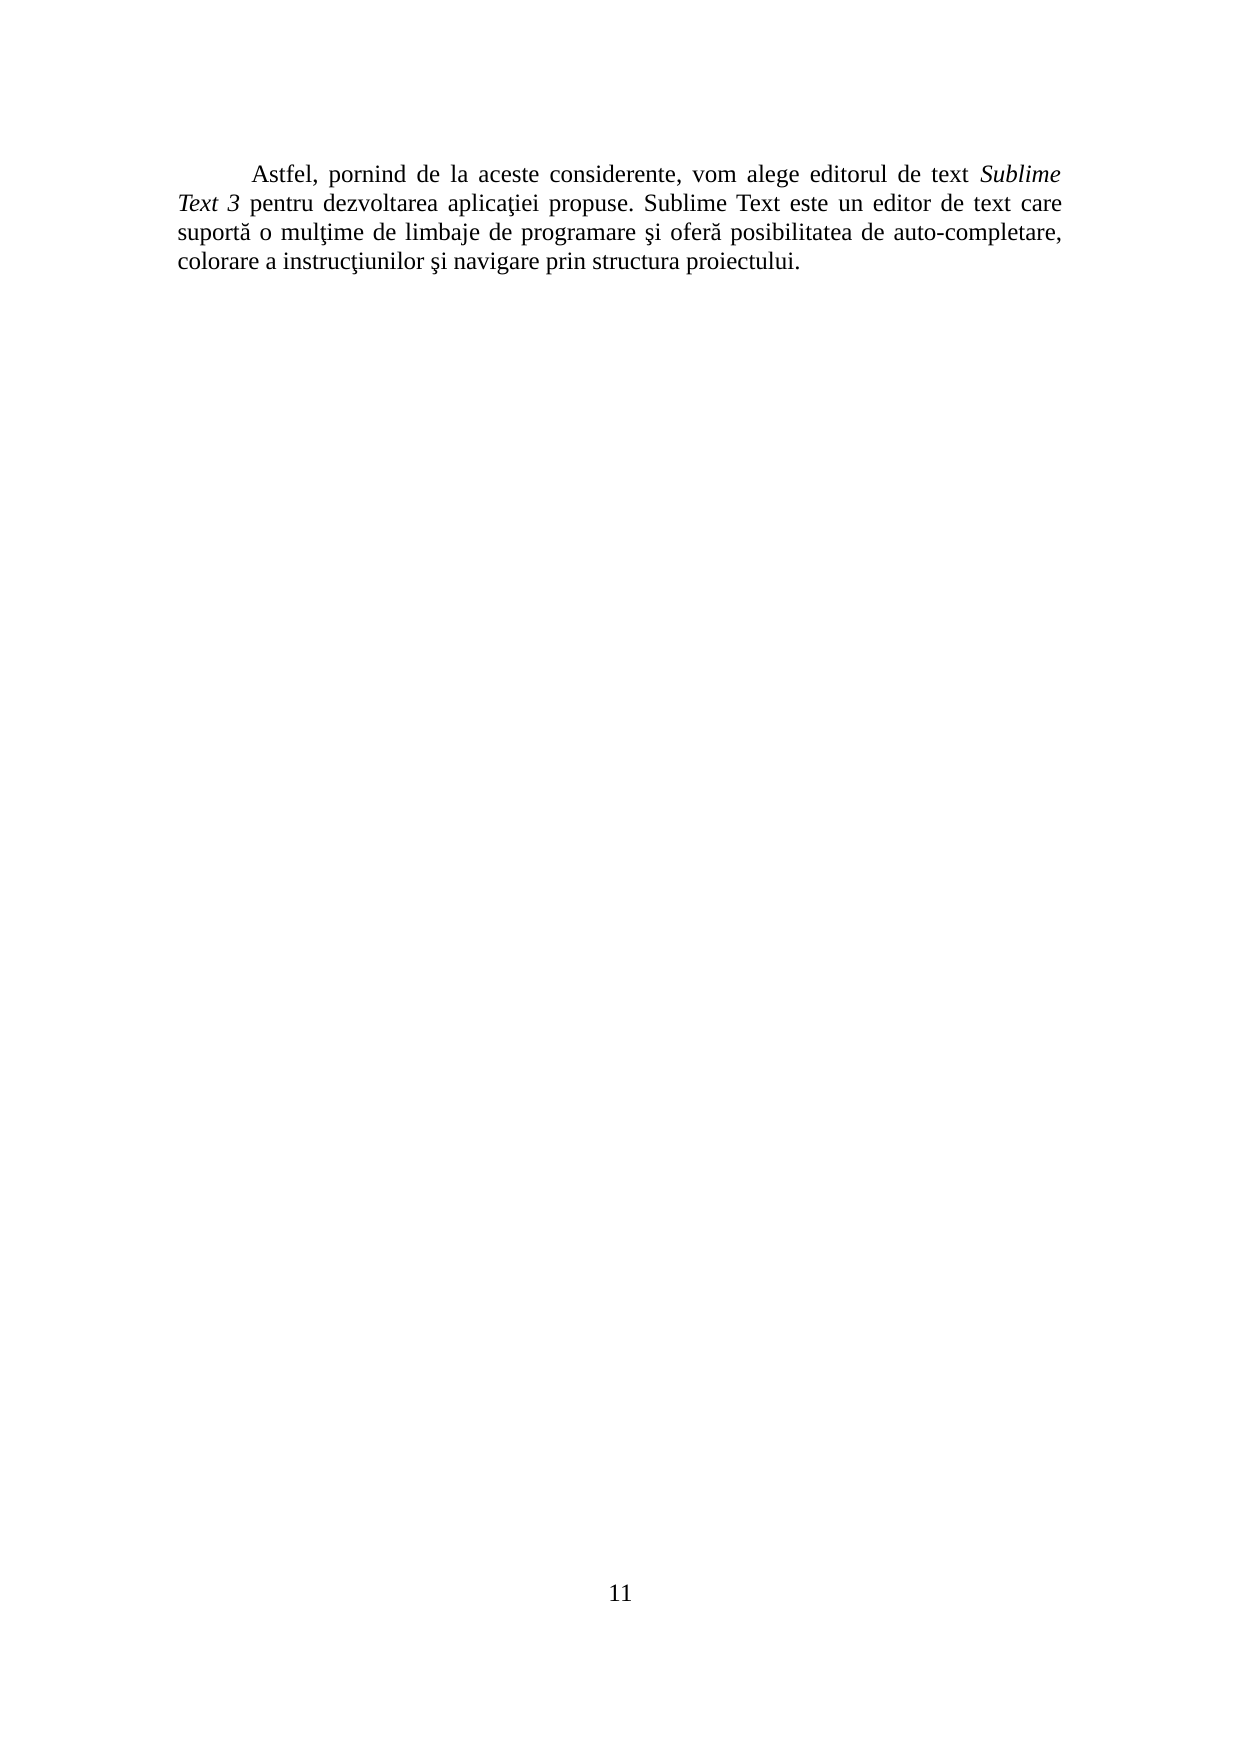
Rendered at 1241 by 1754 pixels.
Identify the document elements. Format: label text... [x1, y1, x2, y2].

text Astfel, pornind de la aceste considerente, vom alege editorul de text Sublime Text 3 pentru dezvoltarea aplicaţiei propuse. Sublime Text este un editor de text care suportă o mulţime de limbaje de programare şi oferă posibilitatea de auto-completare, colorare a instrucţiunilor şi navigare prin structura proiectului. [177, 159, 1063, 274]
